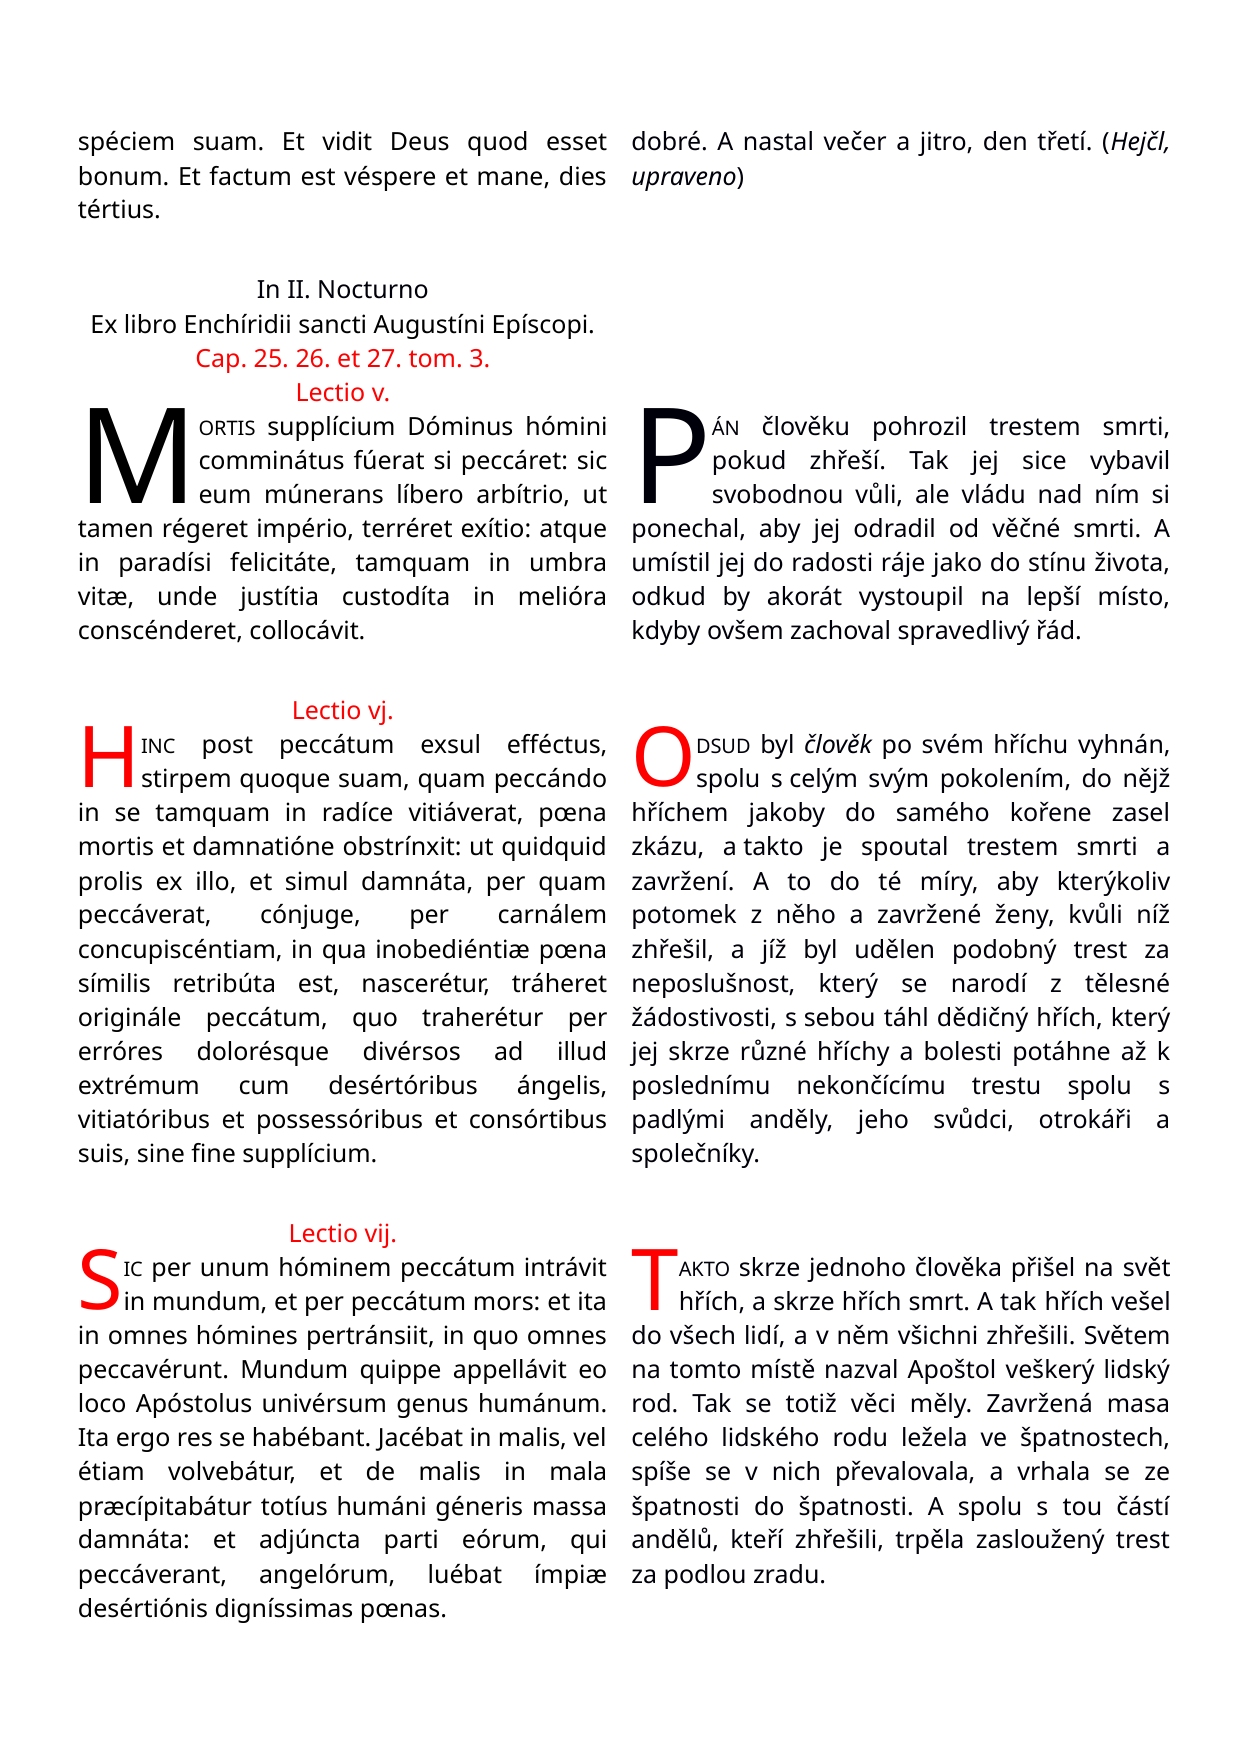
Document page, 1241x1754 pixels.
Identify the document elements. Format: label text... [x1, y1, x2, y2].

table_cell Odsud byl člověk po svém hříchu vyhnán, spolu s celým svým pokolením, do nějž hříchem jakoby do samého kořene zasel zkázu, a takto je spoutal trestem smrti a zavržení. A to do té míry, aby kterýkoliv potomek z něho a zavržené ženy, kvůli níž zhřešil, a jíž byl udělen podobný trest za neposluš­nost, který se narodí z tělesné žádostivosti, s sebou táhl dědičný hřích, který jej skrze různé hříchy a bolesti potáhne až k poslednímu nekončícímu trestu spolu s padlými anděly, jeho svůdci, otrokáři a společníky. [619, 687, 1182, 1210]
table_cell In II. Nocturno Ex libro Enchíridii sancti Augustíni Epíscopi. Cap. 25. 26. et 27. tom. 3. Lectio v. Mortis supplícium Dóminus hómini comminátus fúerat si peccáret: sic eum múnerans líbero arbítrio, ut tamen régeret império, terréret exítio: atque in paradísi felicitáte, tamquam in umbra vitæ, unde justítia custodíta in melióra conscénderet, collocávit. [66, 266, 619, 687]
table_cell Lectio vj. Hinc post peccátum exsul efféctus, stirpem quoque suam, quam peccándo in se tamquam in radíce vitiáverat, pœna mortis et damnatióne obstrínxit: ut quidquid prolis ex illo, et simul damnáta, per quam peccáverat, cónjuge, per carnálem concupiscéntiam, in qua inobediéntiæ pœna símilis retribúta est, nascerétur, tráheret originále peccátum, quo traherétur per erróres dolorésque divérsos ad illud extrémum cum desértóribus ángelis, vitiatóribus et possessóribus et consórtibus suis, sine fine supplícium. [66, 687, 619, 1210]
table_cell spéciem suam. Et vidit Deus quod esset bonum. Et factum est véspere et mane, dies tértius. [66, 118, 619, 266]
table_cell Pán člověku pohrozil trestem smrti, pokud zhřeší. Tak jej sice vybavil svobodnou vůli, ale vládu nad ním si ponechal, aby jej odradil od věčné smrti. A umístil jej do radosti ráje jako do stínu života, odkud by akorát vystoupil na lepší místo, kdyby ovšem zachoval spravedlivý řád. [619, 266, 1182, 687]
table_cell Lectio vij. Sic per unum hóminem peccátum intrávit in mundum, et per peccátum mors: et ita in omnes hómines pertránsiit, in quo omnes peccavérunt. Mundum quippe appellávit eo loco Apóstolus univérsum genus humánum. Ita ergo res se habébant. Jacébat in malis, vel étiam volvebátur, et de malis in mala præcípitabátur totíus humáni géneris massa damnáta: et adjúncta parti eórum, qui peccáverant, angelórum, luébat ímpiæ desértiónis digníssimas pœnas. [66, 1210, 619, 1630]
table_cell Takto skrze jednoho člověka přišel na svět hřích, a skrze hřích smrt. A tak hřích vešel do všech lidí, a v něm všichni zhřešili. Světem na tomto místě nazval Apoštol veškerý lidský rod. Tak se totiž věci měly. Zavržená masa celého lidského rodu ležela ve špatnostech, spíše se v nich převalovala, a vrhala se ze špatnosti do špatnosti. A spolu s tou částí andělů, kteří zhřešili, trpěla zasloužený trest za podlou zradu. [619, 1210, 1182, 1630]
table_cell dobré. A nastal večer a jitro, den třetí. (Hejčl, upraveno) [619, 118, 1182, 266]
